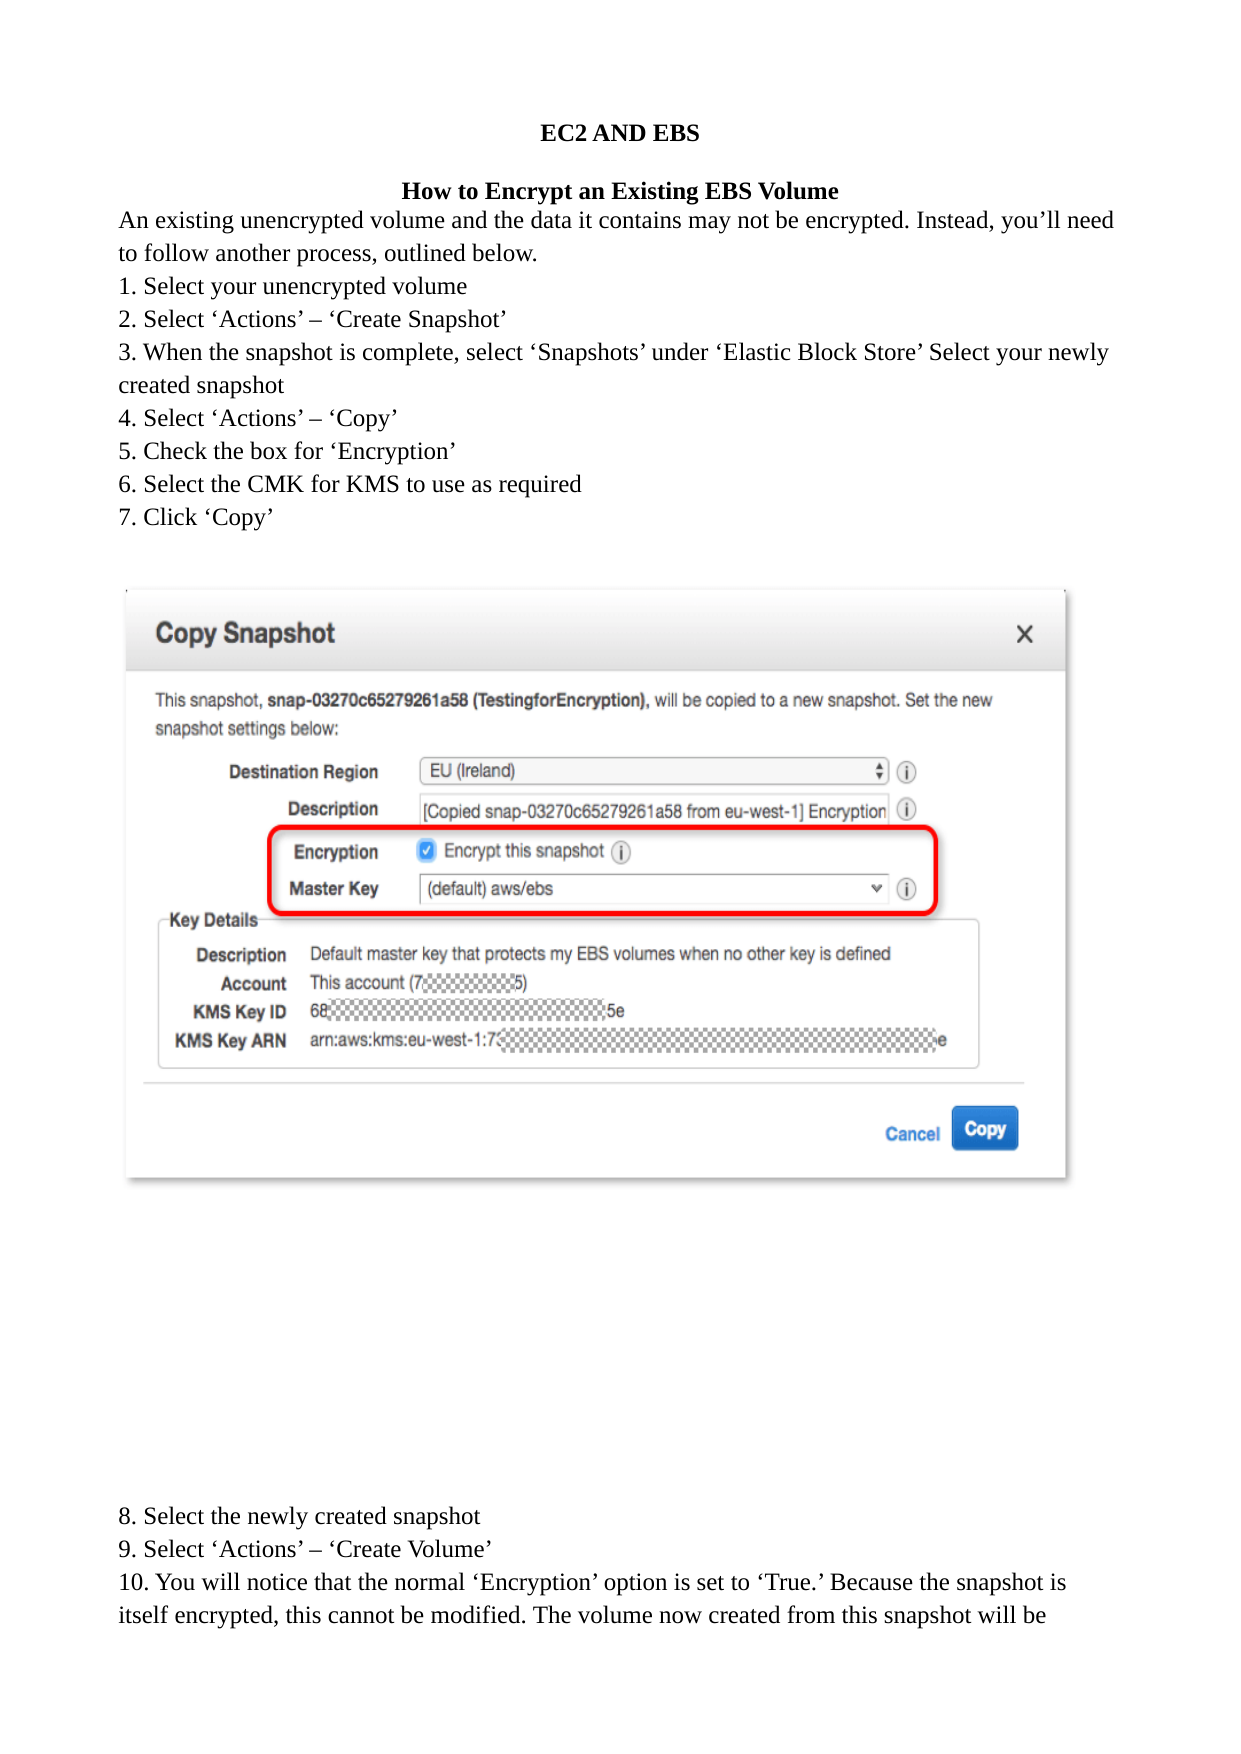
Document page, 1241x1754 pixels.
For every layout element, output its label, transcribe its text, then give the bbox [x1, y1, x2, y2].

subtitle How to Encrypt an Existing EBS Volume [118, 176, 1122, 205]
text An existing unencrypted volume and the data it contains may not be encrypted. Instead, you’ll need to follow another process, outlined below. 1. Select your unencrypted volume 2. Select ‘Actions’ – ‘Create Snapshot’ 3. When the snapshot is complete, select ‘Snapshots’ under ‘Elastic Block Store’ Select your newly created snapshot 4. Select ‘Actions’ – ‘Copy’ 5. Check the box for ‘Encryption’ 6. Select the CMK for KMS to use as required 7. Click ‘Copy’ [118, 205, 1122, 531]
text 8. Select the newly created snapshot 9. Select ‘Actions’ – ‘Create Volume’ 10. You will notice that the normal ‘Encryption’ option is set to ‘True.’ Because the snapshot is itself encrypted, this cannot be modified. The volume now created from this snapshot will be [118, 550, 1122, 1628]
picture [118, 582, 1077, 1195]
